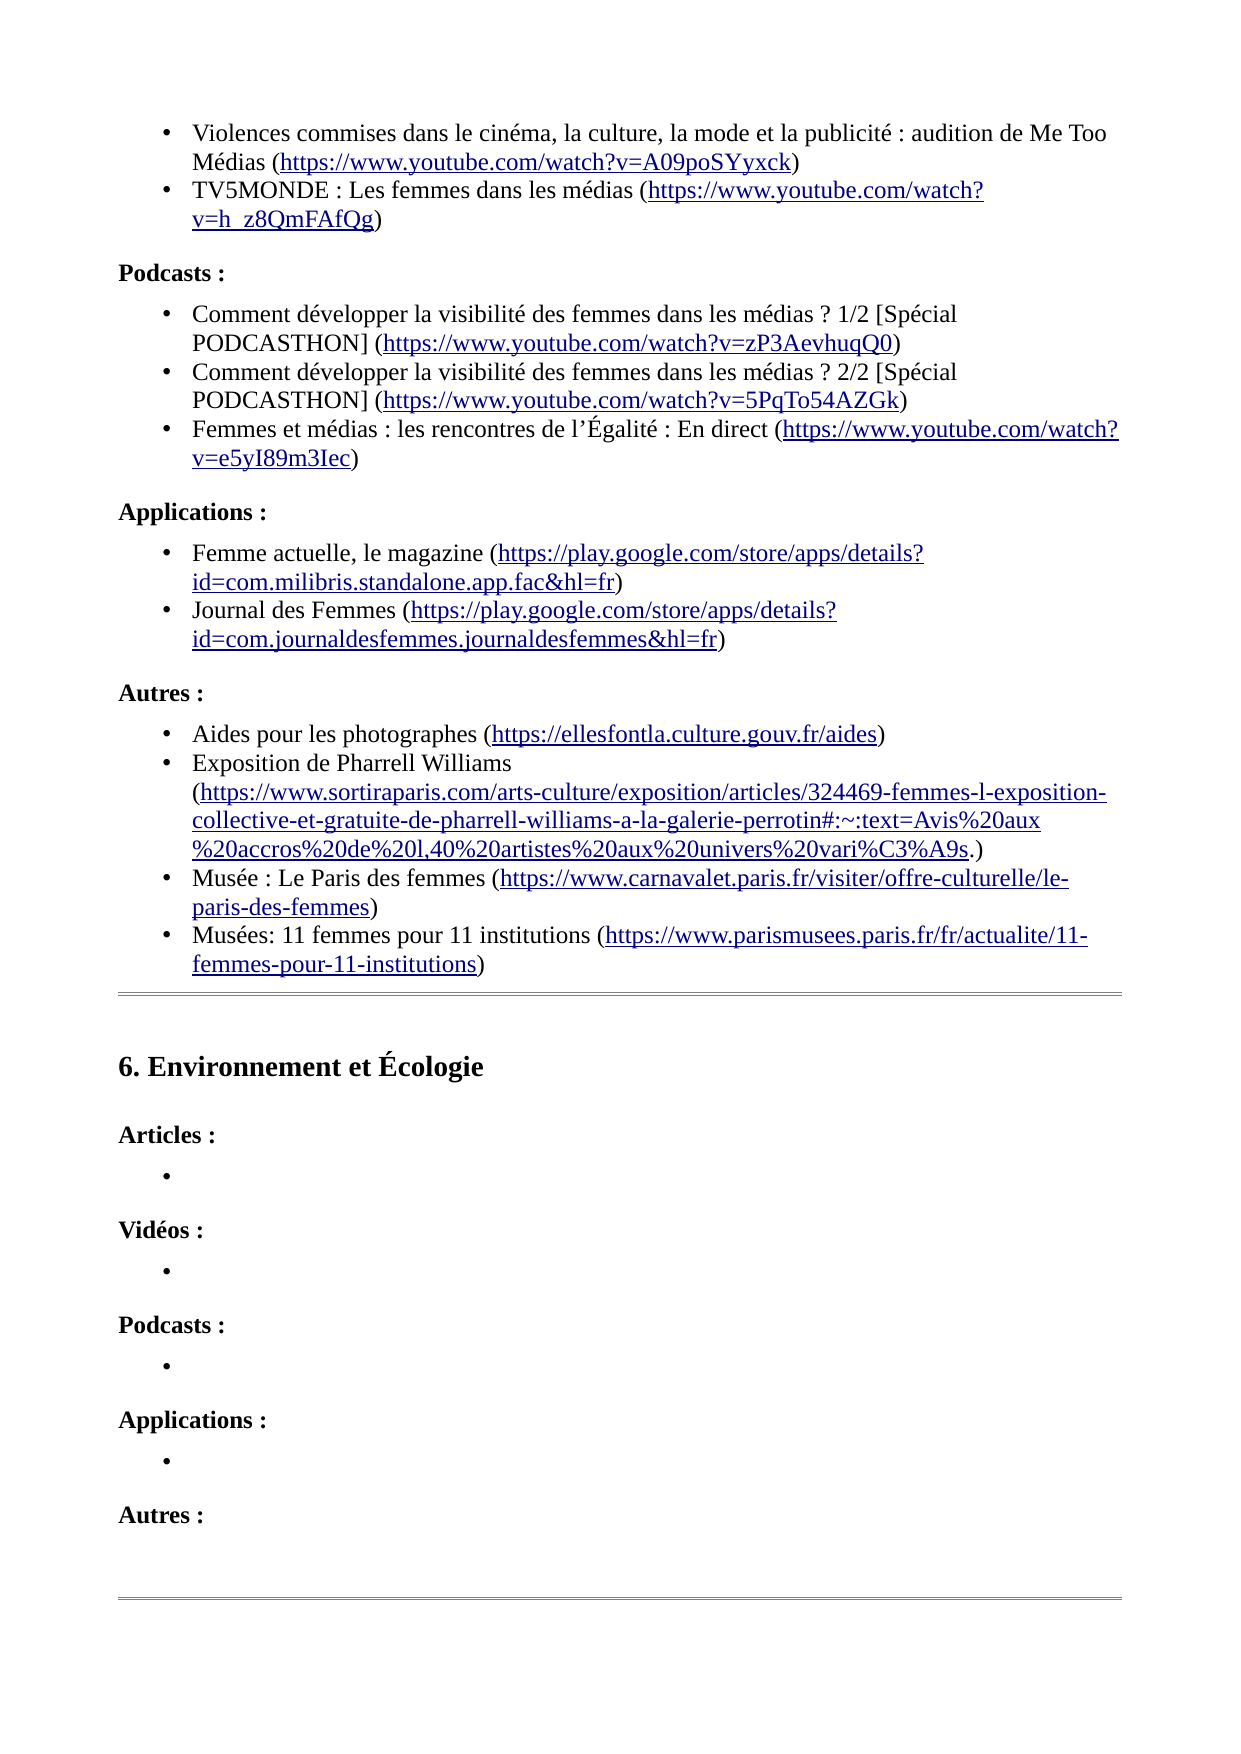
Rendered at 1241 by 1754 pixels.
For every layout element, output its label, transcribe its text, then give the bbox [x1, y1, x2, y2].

subtitle Vidéos : [118, 1215, 1122, 1244]
list Femmes et médias : les rencontres de l’Égalité : En direct (https://www.youtube.com/watch?v=e5yI89m3Iec) [162, 414, 1122, 472]
list Comment développer la visibilité des femmes dans les médias ? 1/2 [Spécial PODCASTHON] (https://www.youtube.com/watch?v=zP3AevhuqQ0) [162, 299, 1122, 357]
list Journal des Femmes (https://play.google.com/store/apps/details?id=com.journaldesfemmes.journaldesfemmes&hl=fr) [162, 596, 1122, 653]
subtitle Podcasts : [118, 1310, 1122, 1339]
list Comment développer la visibilité des femmes dans les médias ? 2/2 [Spécial PODCASTHON] (https://www.youtube.com/watch?v=5PqTo54AZGk) [162, 357, 1122, 414]
subtitle Articles : [118, 1120, 1122, 1149]
subtitle 6. Environnement et Écologie [118, 1049, 1122, 1083]
list TV5MONDE : Les femmes dans les médias (https://www.youtube.com/watch?v=h_z8QmFAfQg) [162, 176, 1122, 233]
subtitle Autres : [118, 1500, 1122, 1529]
list Femme actuelle, le magazine (https://play.google.com/store/apps/details?id=com.milibris.standalone.app.fac&hl=fr) [162, 538, 1122, 596]
subtitle Podcasts : [118, 258, 1122, 287]
subtitle Applications : [118, 1405, 1122, 1434]
subtitle Autres : [118, 678, 1122, 707]
list Exposition de Pharrell Williams (https://www.sortiraparis.com/arts-culture/exposition/articles/324469-femmes-l-exposition-collective-et-gratuite-de-pharrell-williams-a-la-galerie-perrotin#:~:text=Avis%20aux%20accros%20de%20l,40%20artistes%20aux%20univers%20vari%C3%A9s.) [162, 748, 1122, 863]
list Aides pour les photographes (https://ellesfontla.culture.gouv.fr/aides) [162, 719, 1122, 748]
subtitle Applications : [118, 497, 1122, 526]
list Musée : Le Paris des femmes (https://www.carnavalet.paris.fr/visiter/offre-culturelle/le-paris-des-femmes) [162, 863, 1122, 921]
list Musées: 11 femmes pour 11 institutions (https://www.parismusees.paris.fr/fr/actualite/11-femmes-pour-11-institutions) [162, 921, 1122, 978]
list Violences commises dans le cinéma, la culture, la mode et la publicité : audition de Me Too Médias (https://www.youtube.com/watch?v=A09poSYyxck) [162, 118, 1122, 176]
